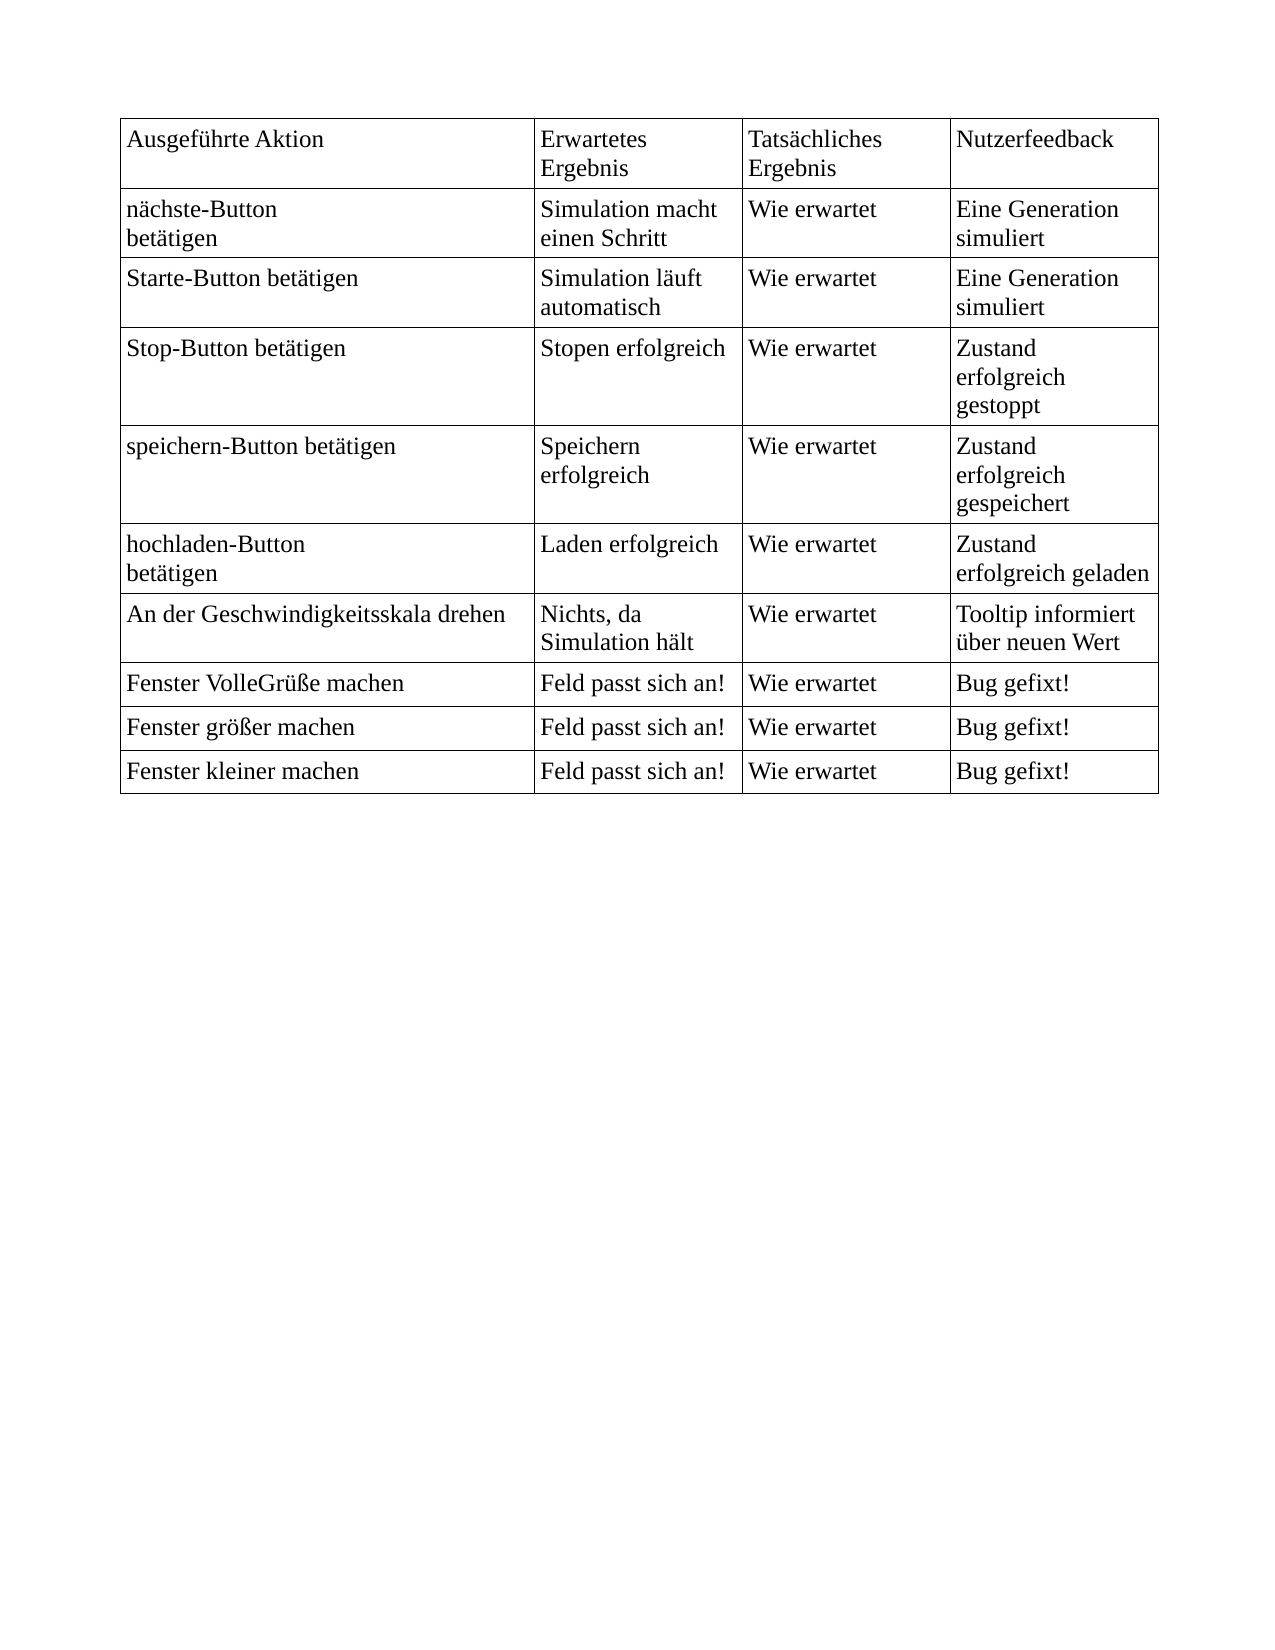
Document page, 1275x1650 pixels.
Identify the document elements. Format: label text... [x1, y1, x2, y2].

table_cell Wie erwartet [743, 426, 950, 523]
table_cell Simulation läuft automatisch [535, 258, 742, 327]
table_cell Fenster VolleGrüße machen [121, 663, 534, 706]
table_cell Wie erwartet [743, 707, 950, 749]
table_header Tatsächliches Ergebnis [743, 119, 950, 188]
table_cell Zustand erfolgreich gespeichert [951, 426, 1158, 523]
table_cell Bug gefixt! [951, 663, 1158, 706]
table_header Ausgeführte Aktion [121, 119, 534, 188]
table_cell Wie erwartet [743, 328, 950, 425]
table_header Erwartetes Ergebnis [535, 119, 742, 188]
table_cell An der Geschwindigkeitsskala drehen [121, 594, 534, 662]
table_cell Wie erwartet [743, 189, 950, 257]
table_cell Zustand erfolgreich gestoppt [951, 328, 1158, 425]
table_cell Eine Generation simuliert [951, 258, 1158, 327]
table_cell Speichern erfolgreich [535, 426, 742, 523]
table_header Nutzerfeedback [951, 119, 1158, 188]
table_cell Stop-Button betätigen [121, 328, 534, 425]
table_cell Starte-Button betätigen [121, 258, 534, 327]
table_cell Wie erwartet [743, 258, 950, 327]
table_cell Wie erwartet [743, 594, 950, 662]
table_cell Wie erwartet [743, 663, 950, 706]
table_cell hochladen-Button betätigen [121, 524, 534, 592]
table_cell Fenster größer machen [121, 707, 534, 749]
table_cell Wie erwartet [743, 524, 950, 592]
table_cell Bug gefixt! [951, 751, 1158, 793]
table_cell Feld passt sich an! [535, 751, 742, 793]
table_cell Wie erwartet [743, 751, 950, 793]
table_cell speichern-Button betätigen [121, 426, 534, 523]
table_cell Stopen erfolgreich [535, 328, 742, 425]
table_cell nächste-Button betätigen [121, 189, 534, 257]
table_cell Feld passt sich an! [535, 707, 742, 749]
table_cell Nichts, da Simulation hält [535, 594, 742, 662]
table_cell Bug gefixt! [951, 707, 1158, 749]
table_cell Eine Generation simuliert [951, 189, 1158, 257]
table_cell Fenster kleiner machen [121, 751, 534, 793]
table_cell Simulation macht einen Schritt [535, 189, 742, 257]
table_cell Tooltip informiert über neuen Wert [951, 594, 1158, 662]
table_cell Zustand erfolgreich geladen [951, 524, 1158, 592]
table_cell Feld passt sich an! [535, 663, 742, 706]
table_cell Laden erfolgreich [535, 524, 742, 592]
